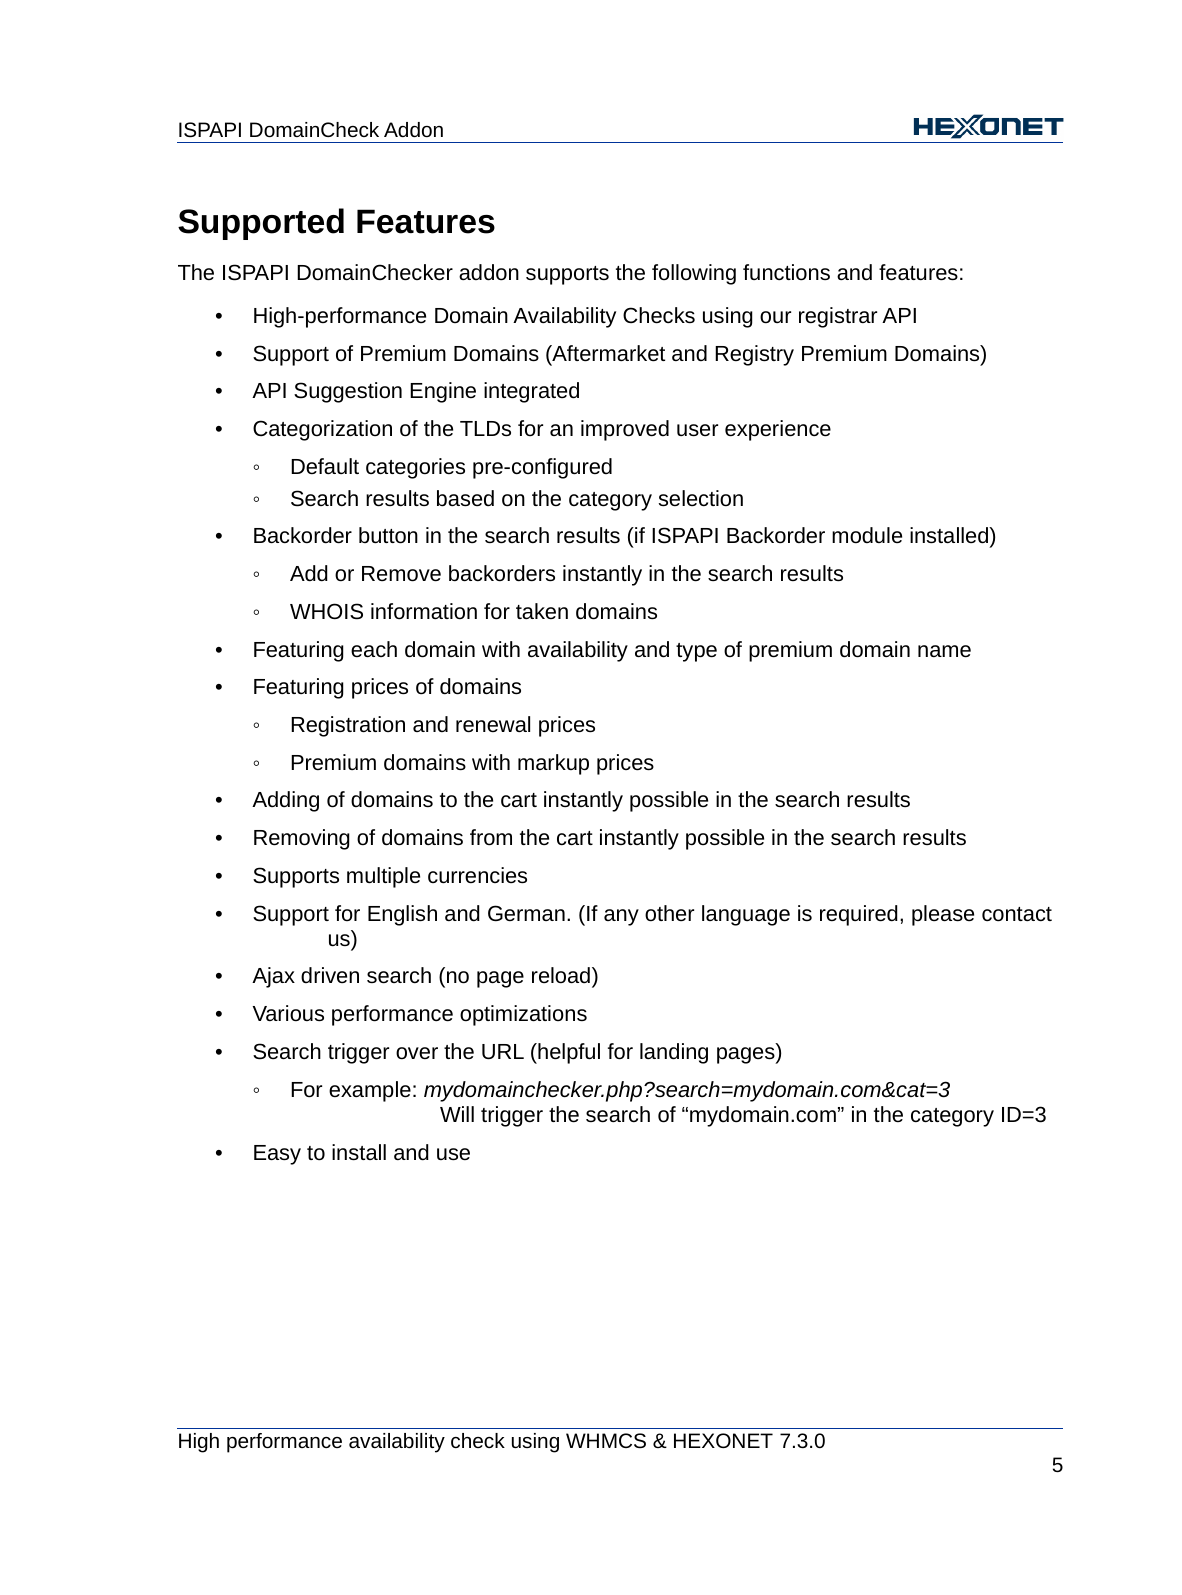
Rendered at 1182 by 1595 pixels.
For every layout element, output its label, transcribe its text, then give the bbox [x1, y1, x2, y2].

list Supports multiple currencies [215, 863, 1063, 888]
list Default categories pre-configured [252, 454, 1063, 479]
text The ISPAPI DomainChecker addon supports the following functions and features: [177, 259, 1063, 284]
list Featuring prices of domains [215, 674, 1063, 699]
list Search results based on the category selection [252, 486, 1063, 511]
list Premium domains with markup prices [252, 749, 1063, 775]
list Ajax driven search (no page reload) [215, 963, 1063, 988]
list Easy to install and use [215, 1139, 1063, 1164]
list API Suggestion Engine integrated [215, 378, 1063, 404]
list Categorization of the TLDs for an improved user experience [215, 416, 1063, 441]
list Search trigger over the URL (helpful for landing pages) [215, 1039, 1063, 1064]
list WHOIS information for taken domains [252, 599, 1063, 624]
picture [912, 113, 1065, 140]
list Registration and renewal prices [252, 712, 1063, 737]
list Support of Premium Domains (Aftermarket and Registry Premium Domains) [215, 341, 1063, 366]
list For example: mydomainchecker.php?search=mydomain.com&cat=3 Will trigger the search of “mydomain.com” in the category ID=3 [252, 1076, 1063, 1127]
list Backorder button in the search results (if ISPAPI Backorder module installed) [215, 523, 1063, 548]
list Featuring each domain with availability and type of premium domain name [215, 636, 1063, 662]
list Adding of domains to the cart instantly possible in the search results [215, 787, 1063, 812]
list High-performance Domain Availability Checks using our registrar API [215, 303, 1063, 328]
list Add or Remove backorders instantly in the search results [252, 561, 1063, 586]
list Removing of domains from the cart instantly possible in the search results [215, 825, 1063, 850]
list Various performance optimizations [215, 1001, 1063, 1026]
list Support for English and German. (If any other language is required, please contact us) [215, 900, 1063, 951]
subtitle Supported Features [177, 202, 1063, 241]
